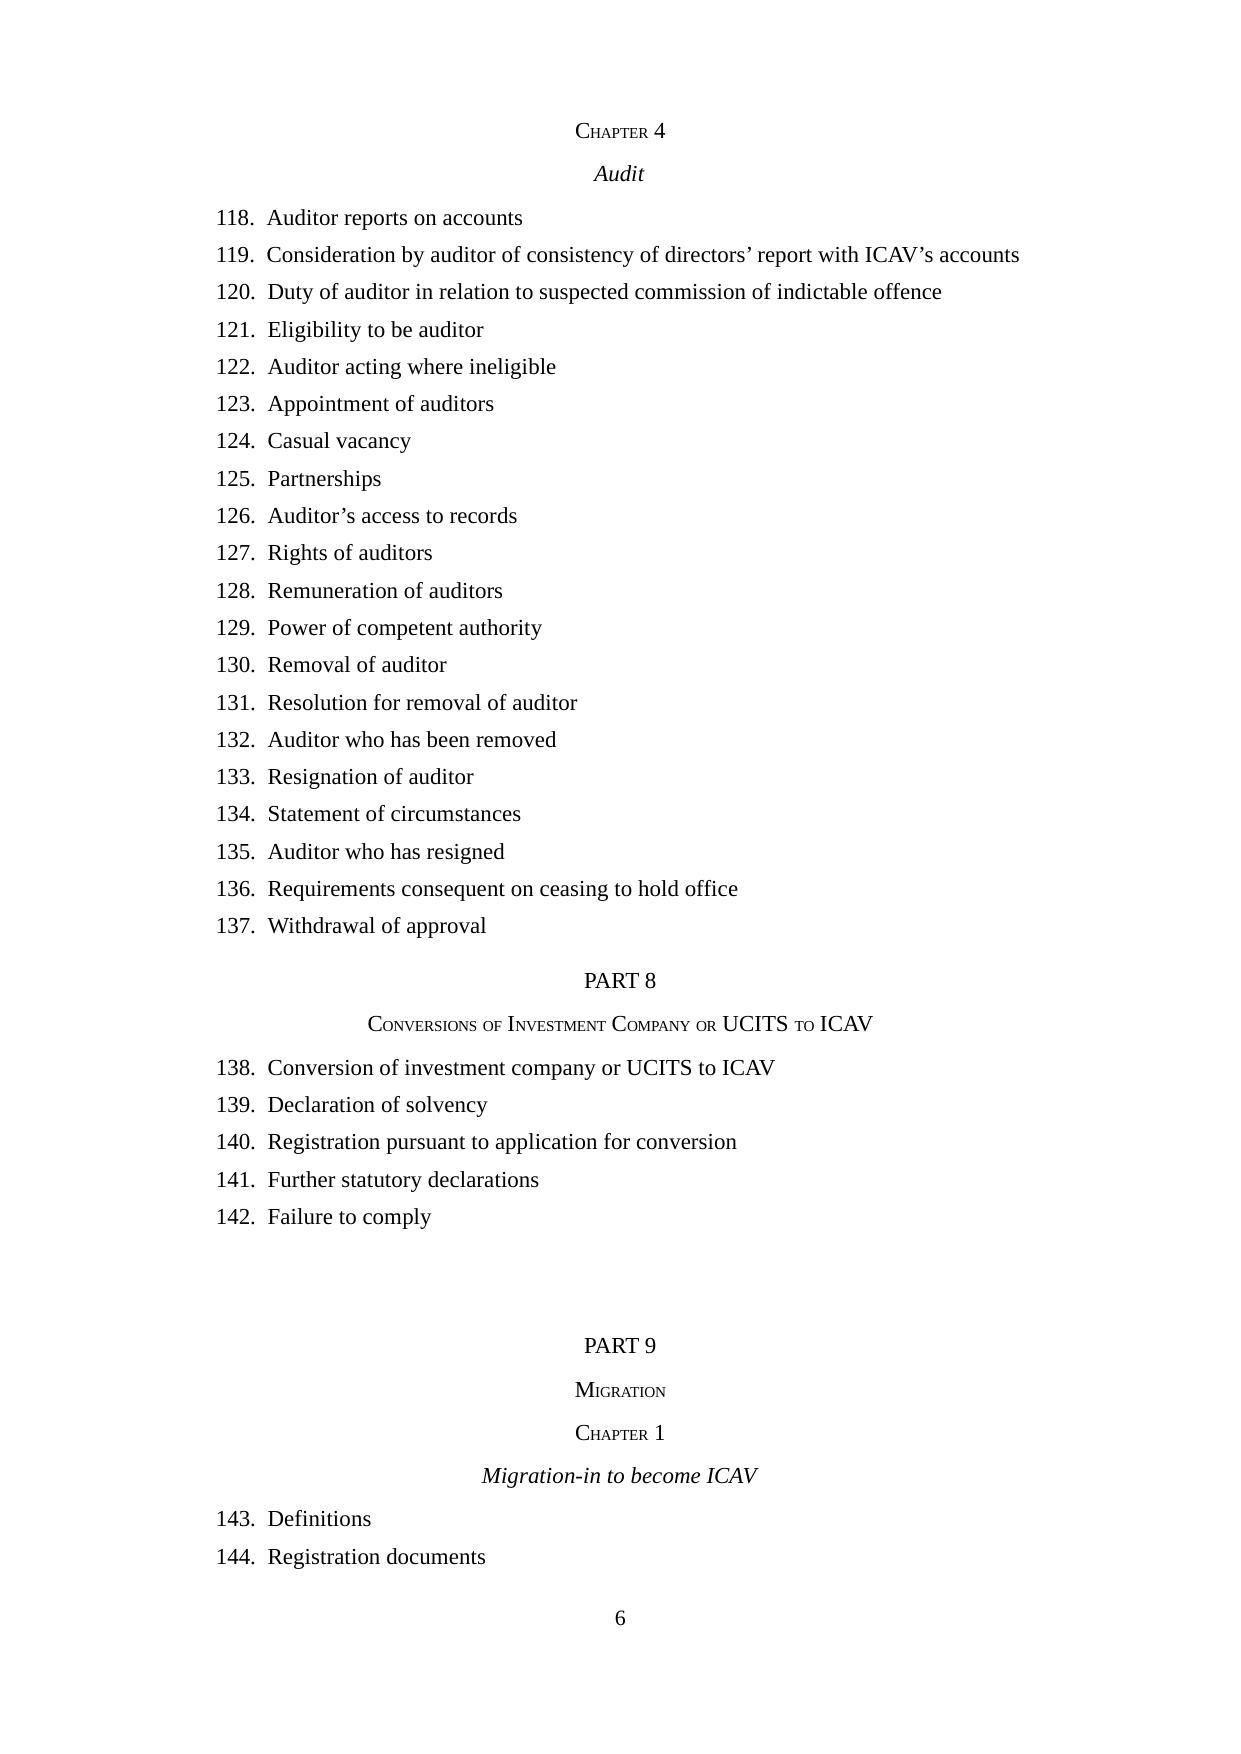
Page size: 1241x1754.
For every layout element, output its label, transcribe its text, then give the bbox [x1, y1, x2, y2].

text 141. Further statutory declarations [216, 1166, 1063, 1192]
text 132. Auditor who has been removed [216, 727, 1063, 752]
text 131. Resolution for removal of auditor [216, 689, 1063, 715]
text 137. Withdrawal of approval [216, 913, 1063, 939]
text 118. Auditor reports on accounts [216, 204, 1063, 230]
title Audit [177, 161, 1063, 187]
text PART 8 [177, 968, 1063, 994]
text 144. Registration documents [216, 1543, 1063, 1569]
text 128. Remuneration of auditors [216, 577, 1063, 603]
text 119. Consideration by auditor of consistency of directors’ report with ICAV’s accounts [216, 242, 1063, 267]
text 135. Auditor who has resigned [216, 838, 1063, 864]
title Migration-in to become ICAV [177, 1463, 1063, 1488]
text 124. Casual vacancy [216, 428, 1063, 454]
text 126. Auditor’s access to records [216, 503, 1063, 528]
text PART 9 [177, 1333, 1063, 1359]
text 133. Resignation of auditor [216, 764, 1063, 789]
text 130. Removal of auditor [216, 652, 1063, 678]
text 134. Statement of circumstances [216, 801, 1063, 827]
text 140. Registration pursuant to application for conversion [216, 1129, 1063, 1155]
text 120. Duty of auditor in relation to suspected commission of indictable offence [216, 279, 1063, 305]
text 143. Definitions [216, 1506, 1063, 1532]
text Chapter 1 [177, 1420, 1063, 1445]
text 138. Conversion of investment company or UCITS to ICAV [216, 1054, 1063, 1080]
text Chapter 4 [177, 118, 1063, 144]
text 129. Power of competent authority [216, 615, 1063, 640]
text 136. Requirements consequent on ceasing to hold office [216, 876, 1063, 901]
title Conversions of Investment Company or UCITS to ICAV [177, 1011, 1063, 1037]
text 122. Auditor acting where ineligible [216, 354, 1063, 379]
title Migration [177, 1377, 1063, 1402]
text 125. Partnerships [216, 466, 1063, 491]
text 142. Failure to comply [216, 1204, 1063, 1229]
text 121. Eligibility to be auditor [216, 316, 1063, 342]
text 123. Appointment of auditors [216, 391, 1063, 417]
text 139. Declaration of solvency [216, 1092, 1063, 1117]
text 127. Rights of auditors [216, 540, 1063, 566]
